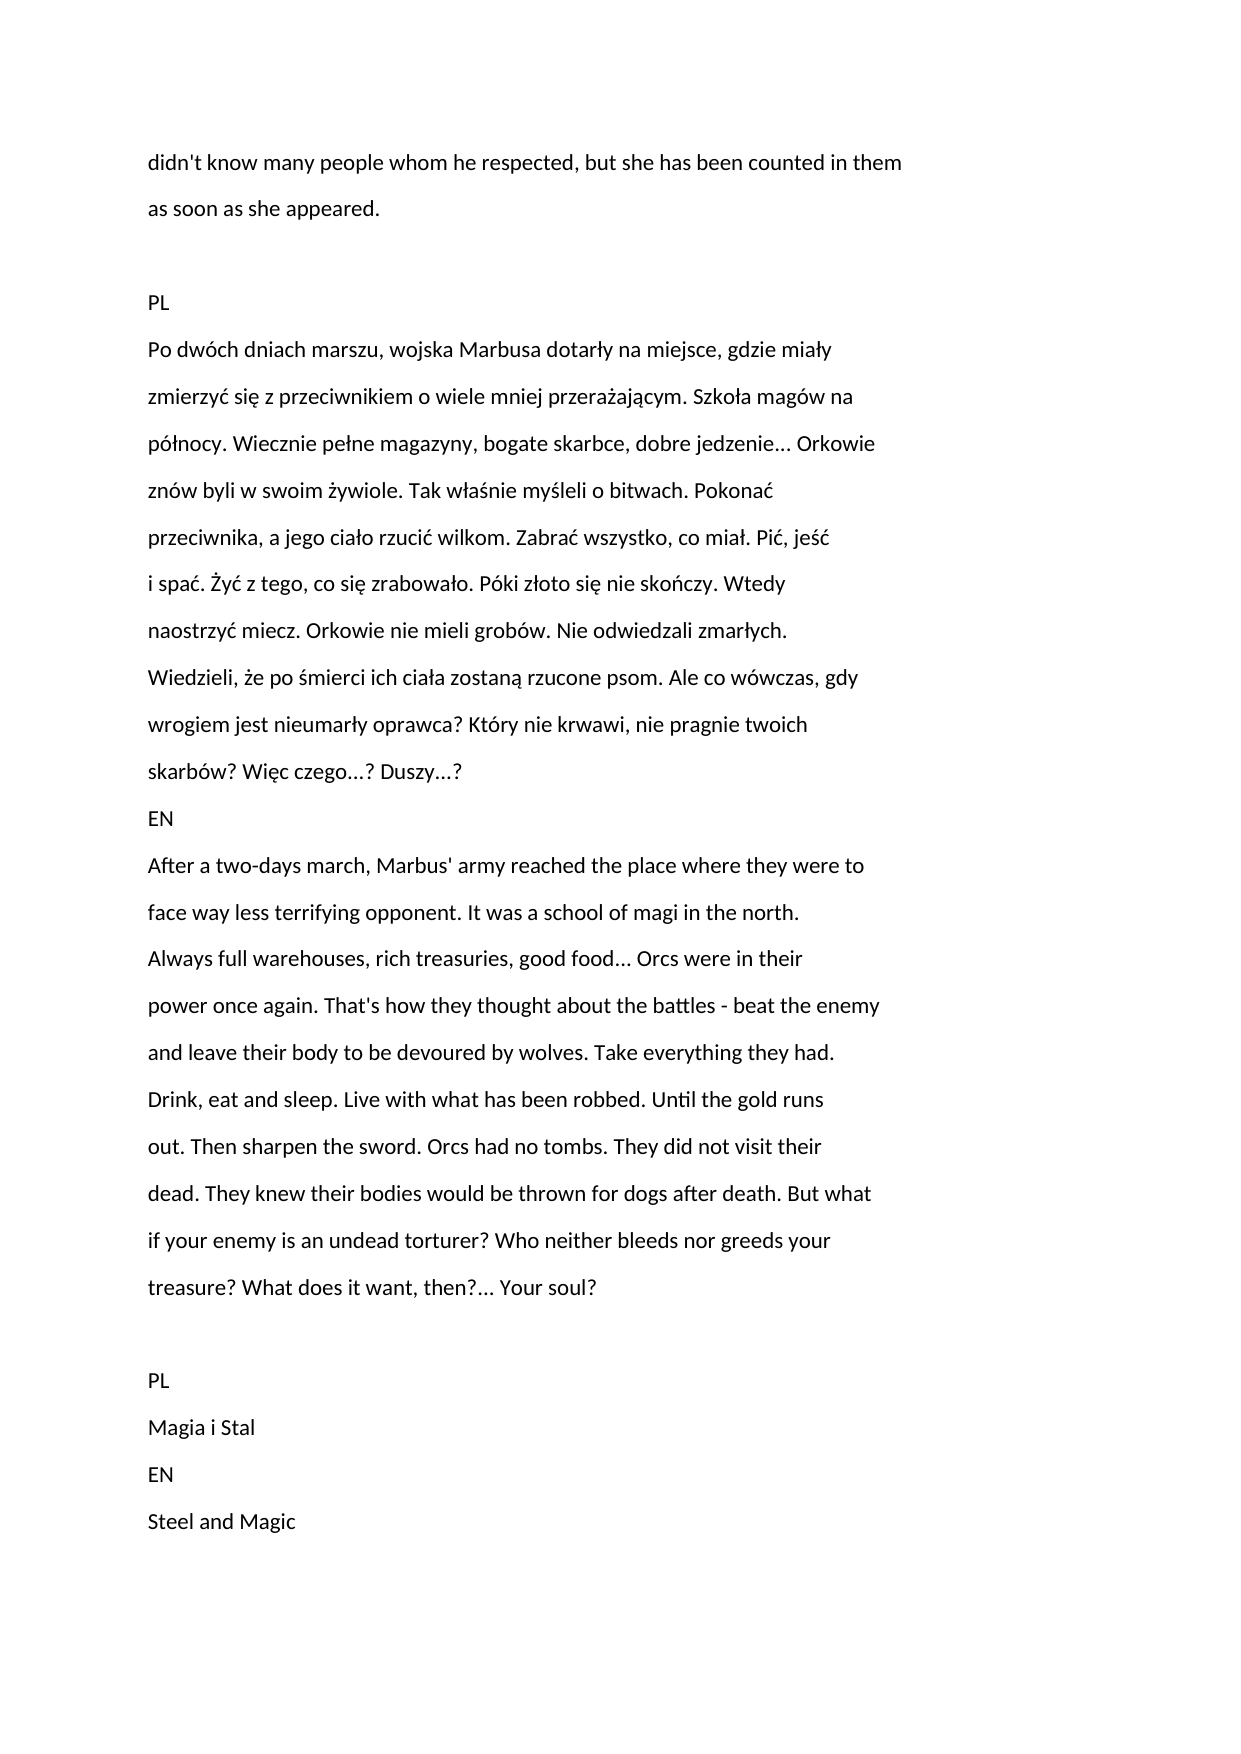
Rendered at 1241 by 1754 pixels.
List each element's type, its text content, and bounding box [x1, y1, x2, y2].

text out. Then sharpen the sword. Orcs had no tombs. They did not visit their [148, 1132, 1093, 1160]
text if your enemy is an undead torturer? Who neither bleeds nor greeds your [148, 1226, 1093, 1254]
text wrogiem jest nieumarły oprawca? Który nie krwawi, nie pragnie twoich [148, 710, 1093, 738]
text Wiedzieli, że po śmierci ich ciała zostaną rzucone psom. Ale co wówczas, gdy [148, 663, 1093, 691]
text północy. Wiecznie pełne magazyny, bogate skarbce, dobre jedzenie... Orkowie [148, 429, 1093, 457]
text and leave their body to be devoured by wolves. Take everything they had. [148, 1038, 1093, 1066]
text Po dwóch dniach marszu, wojska Marbusa dotarły na miejsce, gdzie miały [148, 335, 1093, 363]
text After a two-days march, Marbus' army reached the place where they were to [148, 851, 1093, 879]
text Steel and Magic [148, 1507, 1093, 1535]
text PL [148, 1366, 1093, 1394]
text face way less terrifying opponent. It was a school of magi in the north. [148, 898, 1093, 926]
text PL [148, 288, 1093, 316]
text i spać. Żyć z tego, co się zrabowało. Póki złoto się nie skończy. Wtedy [148, 569, 1093, 597]
text znów byli w swoim żywiole. Tak właśnie myśleli o bitwach. Pokonać [148, 476, 1093, 504]
text as soon as she appeared. [148, 194, 1093, 222]
text przeciwnika, a jego ciało rzucić wilkom. Zabrać wszystko, co miał. Pić, jeść [148, 523, 1093, 551]
text EN [148, 804, 1093, 832]
text dead. They knew their bodies would be thrown for dogs after death. But what [148, 1179, 1093, 1207]
text power once again. That's how they thought about the battles - beat the enemy [148, 991, 1093, 1019]
text skarbów? Więc czego...? Duszy...? [148, 757, 1093, 785]
text Drink, eat and sleep. Live with what has been robbed. Until the gold runs [148, 1085, 1093, 1113]
text naostrzyć miecz. Orkowie nie mieli grobów. Nie odwiedzali zmarłych. [148, 616, 1093, 644]
text treasure? What does it want, then?... Your soul? [148, 1273, 1093, 1301]
text Always full warehouses, rich treasuries, good food... Orcs were in their [148, 944, 1093, 972]
text EN [148, 1460, 1093, 1488]
text didn't know many people whom he respected, but she has been counted in them [148, 148, 1093, 176]
text zmierzyć się z przeciwnikiem o wiele mniej przerażającym. Szkoła magów na [148, 382, 1093, 410]
text Magia i Stal [148, 1413, 1093, 1441]
